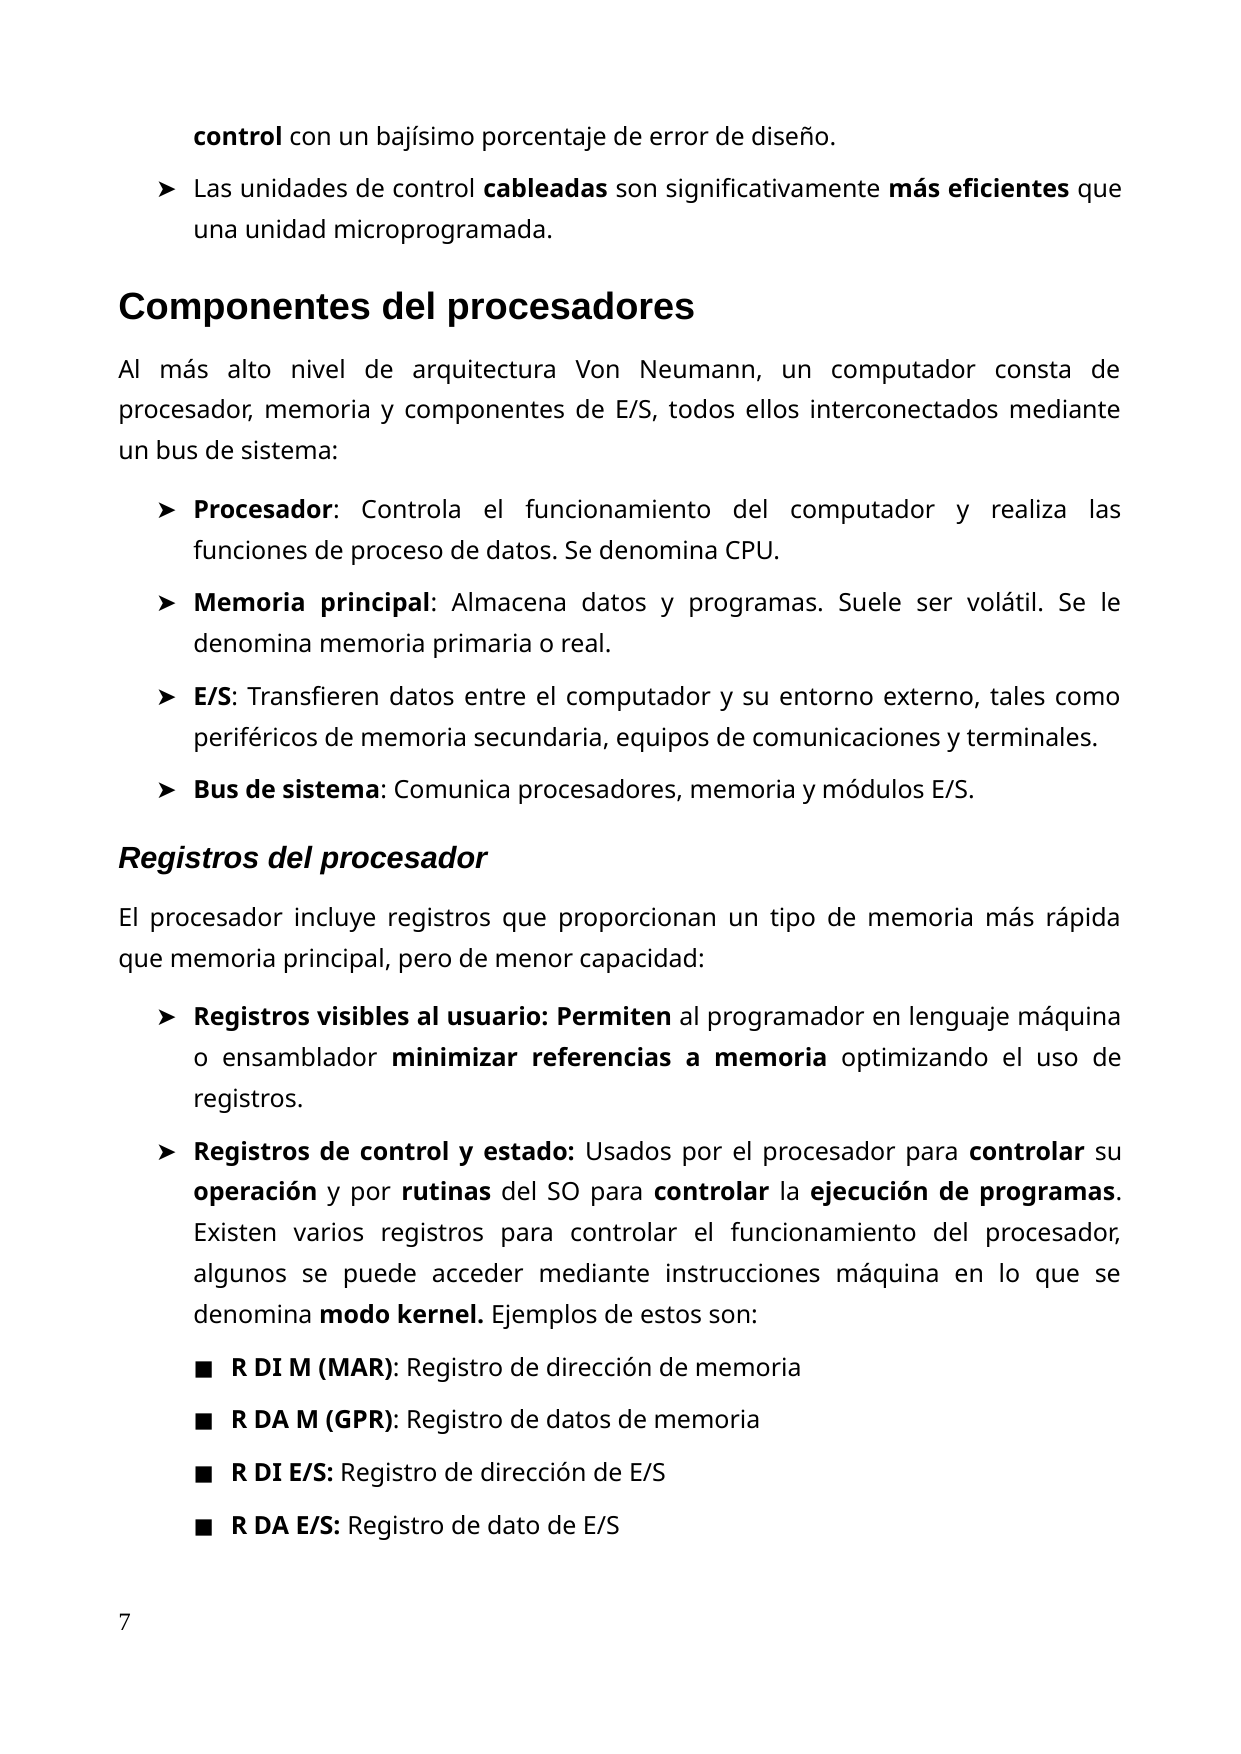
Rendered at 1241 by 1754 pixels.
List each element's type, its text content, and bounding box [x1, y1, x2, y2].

subtitle Registros del procesador [118, 840, 1122, 875]
list E/S: Transfieren datos entre el computador y su entorno externo, tales como periféricos de memoria secundaria, equipos de comunicaciones y terminales. [156, 679, 1122, 753]
list R DI M (MAR): Registro de dirección de memoria [193, 1349, 1122, 1383]
list Procesador: Controla el funcionamiento del computador y realiza las funciones de proceso de datos. Se denomina CPU. [156, 492, 1122, 566]
list Memoria principal: Almacena datos y programas. Suele ser volátil. Se le denomina memoria primaria o real. [156, 585, 1122, 660]
list R DI E/S: Registro de dirección de E/S [193, 1454, 1122, 1489]
list Registros de control y estado: Usados por el procesador para controlar su operación y por rutinas del SO para controlar la ejecución de programas. Existen varios registros para controlar el funcionamiento del procesador, algunos se puede acceder mediante instrucciones máquina en lo que se denomina modo kernel. Ejemplos de estos son: [156, 1133, 1122, 1331]
list R DA M (GPR): Registro de datos de memoria [193, 1402, 1122, 1436]
list control con un bajísimo porcentaje de error de diseño. [156, 118, 1122, 152]
list R DA E/S: Registro de dato de E/S [193, 1507, 1122, 1541]
subtitle Componentes del procesadores [118, 283, 1122, 327]
text Al más alto nivel de arquitectura Von Neumann, un computador consta de procesador, memoria y componentes de E/S, todos ellos interconectados mediante un bus de sistema: [118, 351, 1122, 467]
list Bus de sistema: Comunica procesadores, memoria y módulos E/S. [156, 772, 1122, 806]
list Registros visibles al usuario: Permiten al programador en lenguaje máquina o ensamblador minimizar referencias a memoria optimizando el uso de registros. [156, 999, 1122, 1114]
text El procesador incluye registros que proporcionan un tipo de memoria más rápida que memoria principal, pero de menor capacidad: [118, 899, 1122, 974]
list Las unidades de control cableadas son significativamente más eficientes que una unidad microprogramada. [156, 171, 1122, 246]
